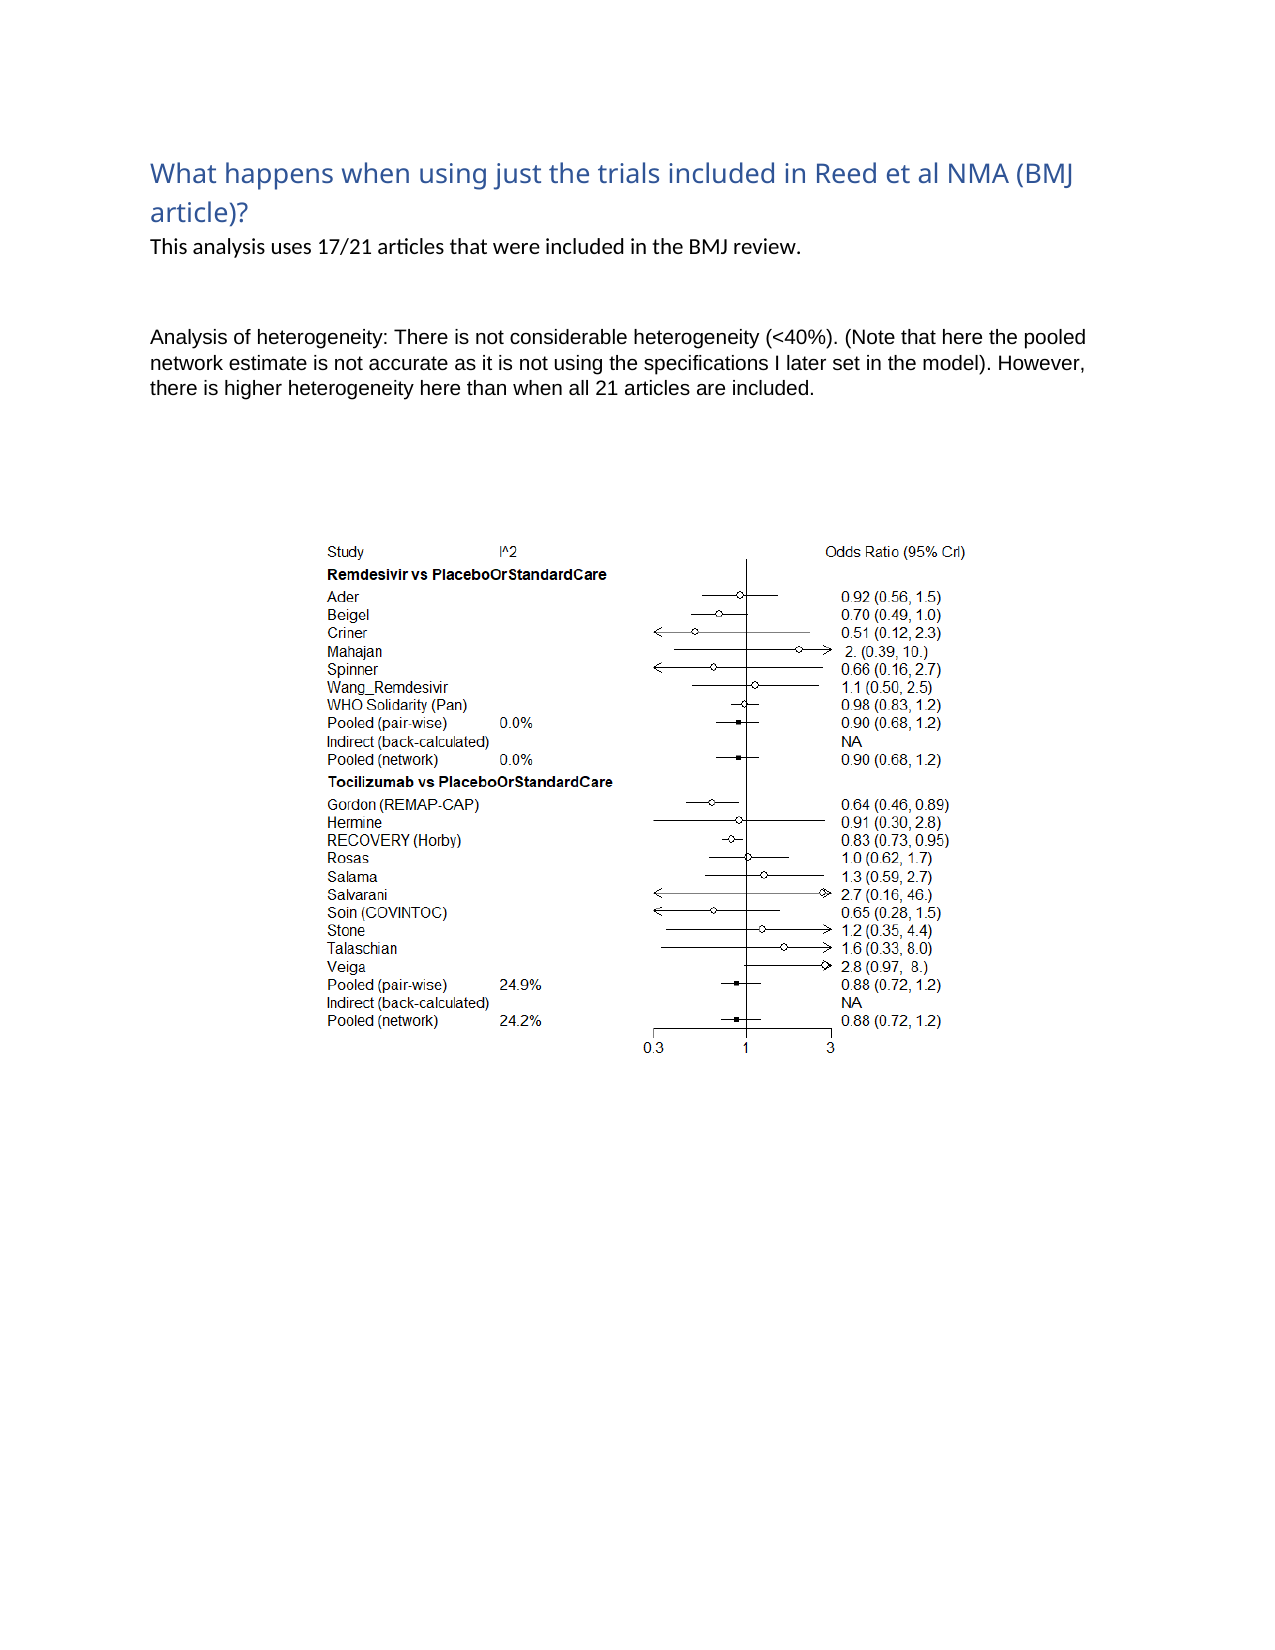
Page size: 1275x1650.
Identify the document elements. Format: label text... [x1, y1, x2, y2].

subtitle What happens when using just the trials included in Reed et al NMA (BMJ article)? [150, 154, 1125, 230]
text Analysis of heterogeneity: There is not considerable heterogeneity (<40%). (Note that here the pooled network estimate is not accurate as it is not using the specifications I later set in the model). However, there is higher heterogeneity here than when all 21 articles are included. [150, 325, 1125, 399]
text This analysis uses 17/21 articles that were included in the BMJ review. [150, 232, 1125, 260]
